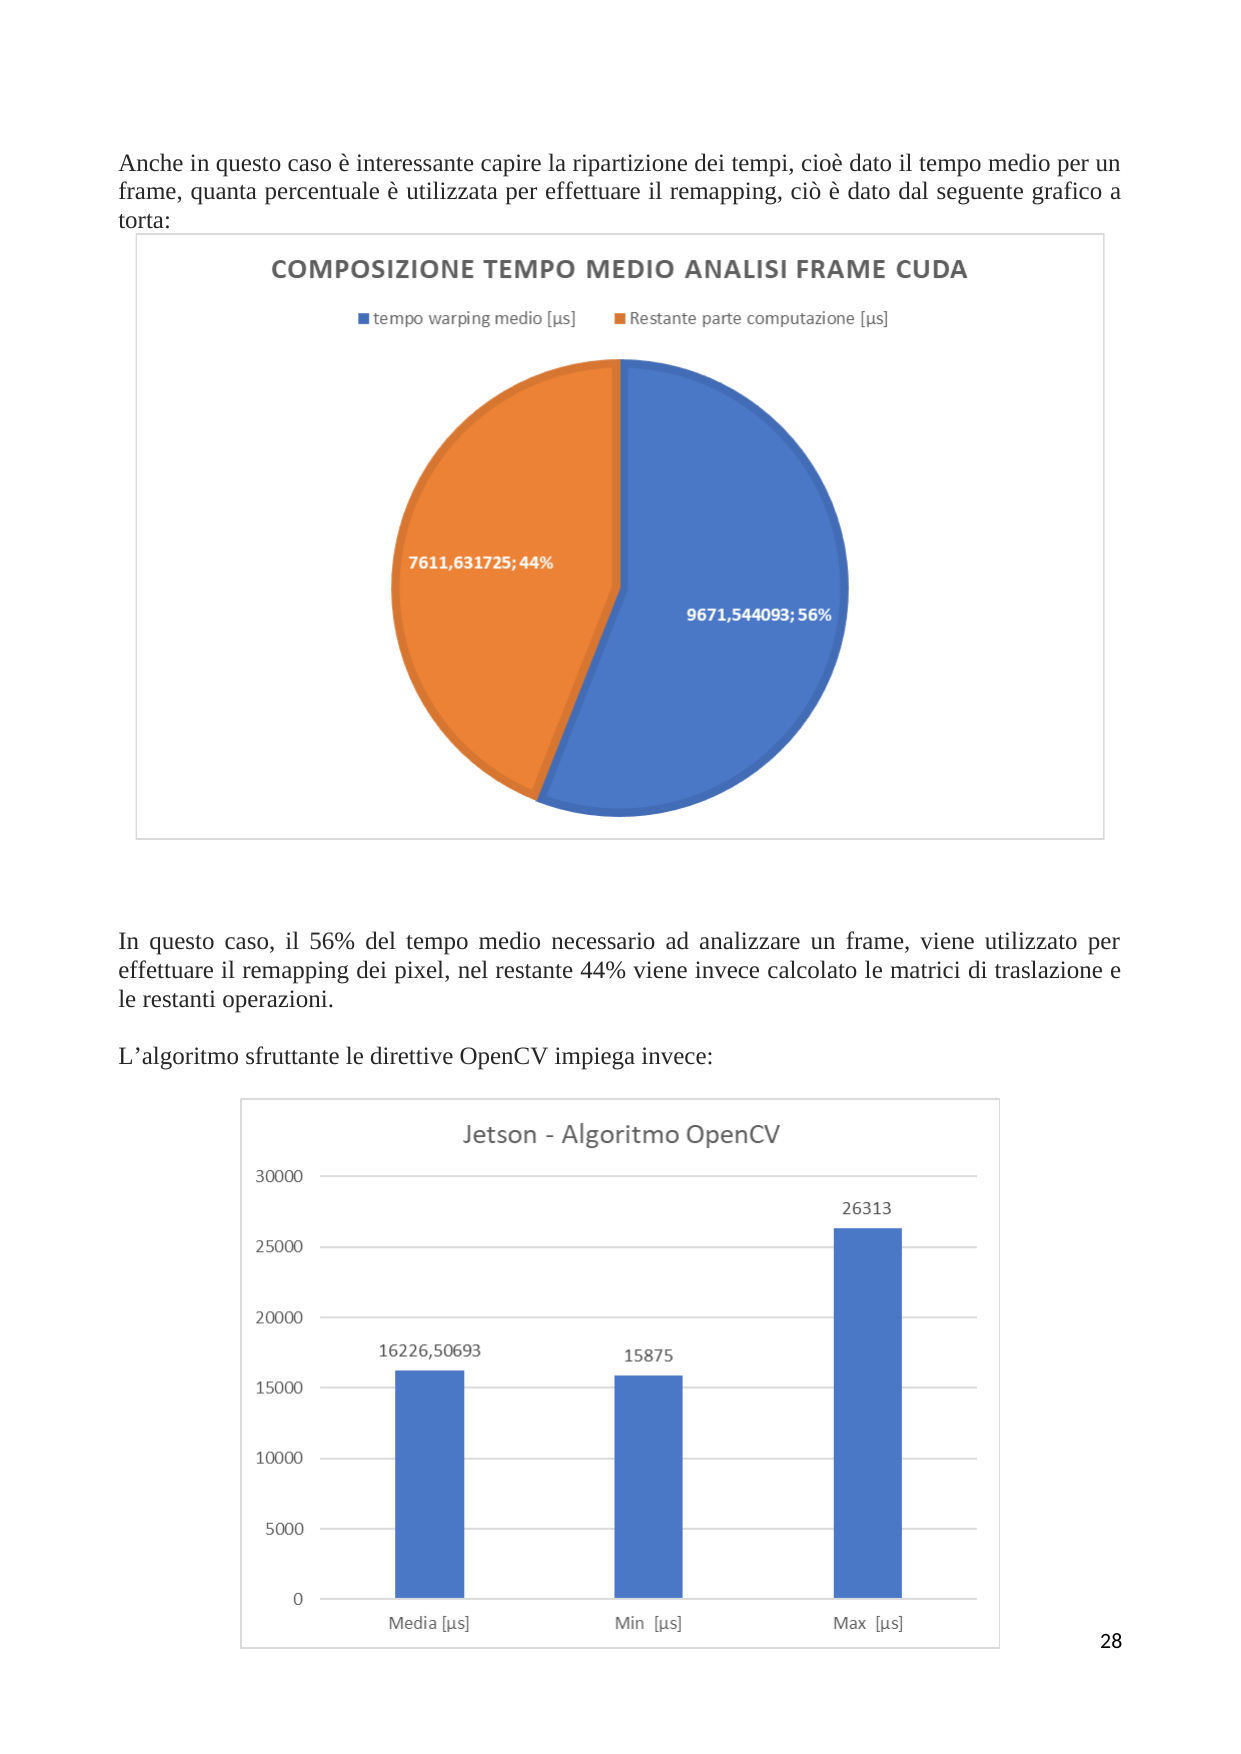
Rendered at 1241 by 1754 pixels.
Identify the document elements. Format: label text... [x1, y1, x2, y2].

picture [135, 233, 1105, 840]
picture [240, 1098, 1000, 1649]
text L’algoritmo sfruttante le direttive OpenCV impiega invece: [118, 1041, 1122, 1070]
text Anche in questo caso è interessante capire la ripartizione dei tempi, cioè dato il tempo medio per un frame, quanta percentuale è utilizzata per effettuare il remapping, ciò è dato dal seguente grafico a torta: [118, 148, 1122, 234]
text In questo caso, il 56% del tempo medio necessario ad analizzare un frame, viene utilizzato per effettuare il remapping dei pixel, nel restante 44% viene invece calcolato le matrici di traslazione e le restanti operazioni. [118, 926, 1122, 1012]
